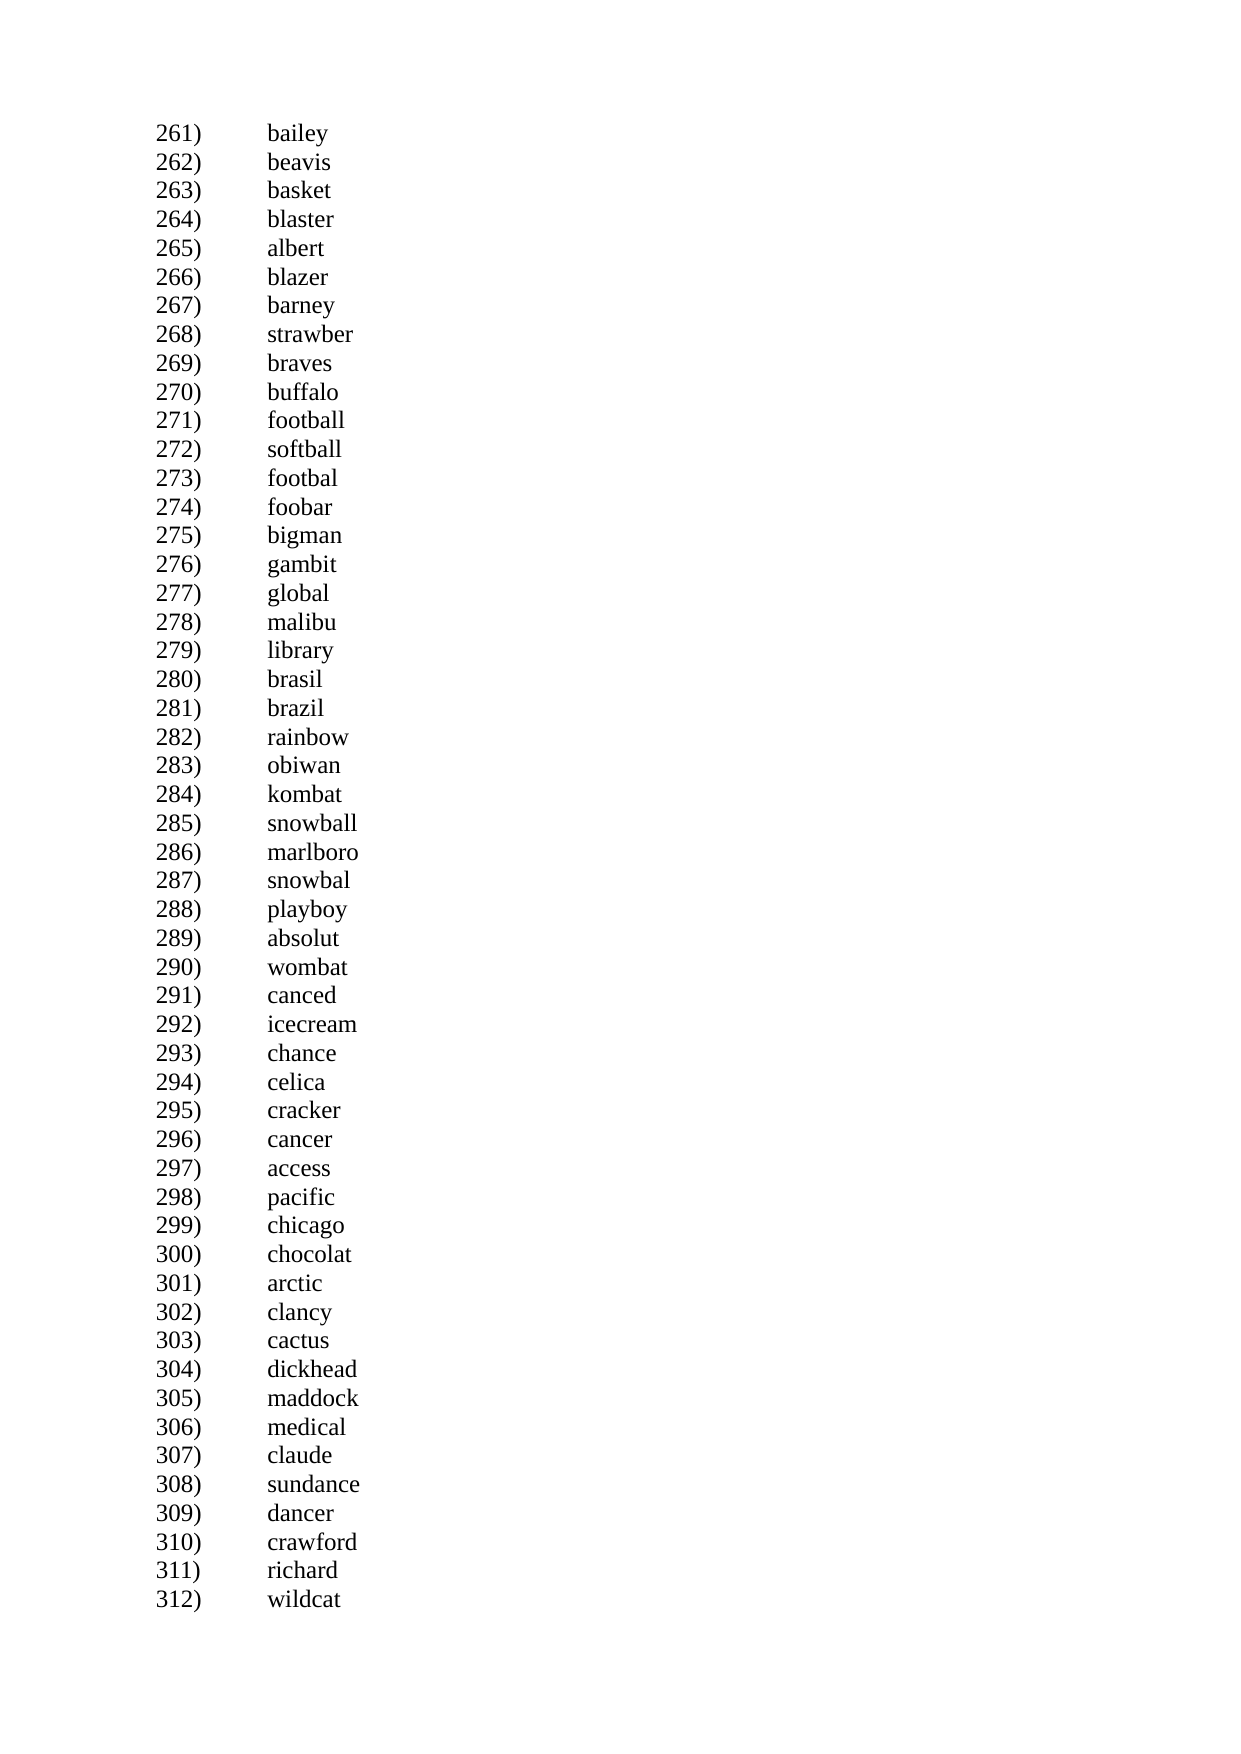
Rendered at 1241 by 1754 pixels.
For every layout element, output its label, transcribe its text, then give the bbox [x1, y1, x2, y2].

list marlboro [156, 837, 1122, 866]
list barney [156, 291, 1122, 319]
list dancer [156, 1498, 1122, 1527]
list chance [156, 1038, 1122, 1067]
list icecream [156, 1009, 1122, 1038]
list gambit [156, 549, 1122, 578]
list blazer [156, 262, 1122, 291]
list softball [156, 434, 1122, 463]
list library [156, 636, 1122, 664]
list basket [156, 176, 1122, 204]
list sundance [156, 1469, 1122, 1498]
list crawford [156, 1527, 1122, 1556]
list access [156, 1153, 1122, 1182]
list maddock [156, 1383, 1122, 1412]
list blaster [156, 204, 1122, 233]
list wildcat [156, 1584, 1122, 1613]
list rainbow [156, 722, 1122, 751]
list bigman [156, 521, 1122, 549]
list wombat [156, 952, 1122, 981]
list chocolat [156, 1239, 1122, 1268]
list celica [156, 1067, 1122, 1096]
list chicago [156, 1211, 1122, 1239]
list cactus [156, 1326, 1122, 1354]
list buffalo [156, 377, 1122, 406]
list braves [156, 348, 1122, 377]
list brasil [156, 664, 1122, 693]
list obiwan [156, 751, 1122, 779]
list beavis [156, 147, 1122, 176]
list claude [156, 1441, 1122, 1469]
list playboy [156, 894, 1122, 923]
list foobar [156, 492, 1122, 521]
list kombat [156, 779, 1122, 808]
list arctic [156, 1268, 1122, 1297]
list strawber [156, 319, 1122, 348]
list richard [156, 1556, 1122, 1584]
list snowbal [156, 866, 1122, 894]
list snowball [156, 808, 1122, 837]
list canced [156, 981, 1122, 1009]
list dickhead [156, 1354, 1122, 1383]
list malibu [156, 607, 1122, 636]
list footbal [156, 463, 1122, 492]
list albert [156, 233, 1122, 262]
list bailey [156, 118, 1122, 147]
list absolut [156, 923, 1122, 952]
list cancer [156, 1124, 1122, 1153]
list global [156, 578, 1122, 607]
list medical [156, 1412, 1122, 1441]
list cracker [156, 1096, 1122, 1124]
list clancy [156, 1297, 1122, 1326]
list pacific [156, 1182, 1122, 1211]
list brazil [156, 693, 1122, 722]
list football [156, 406, 1122, 434]
